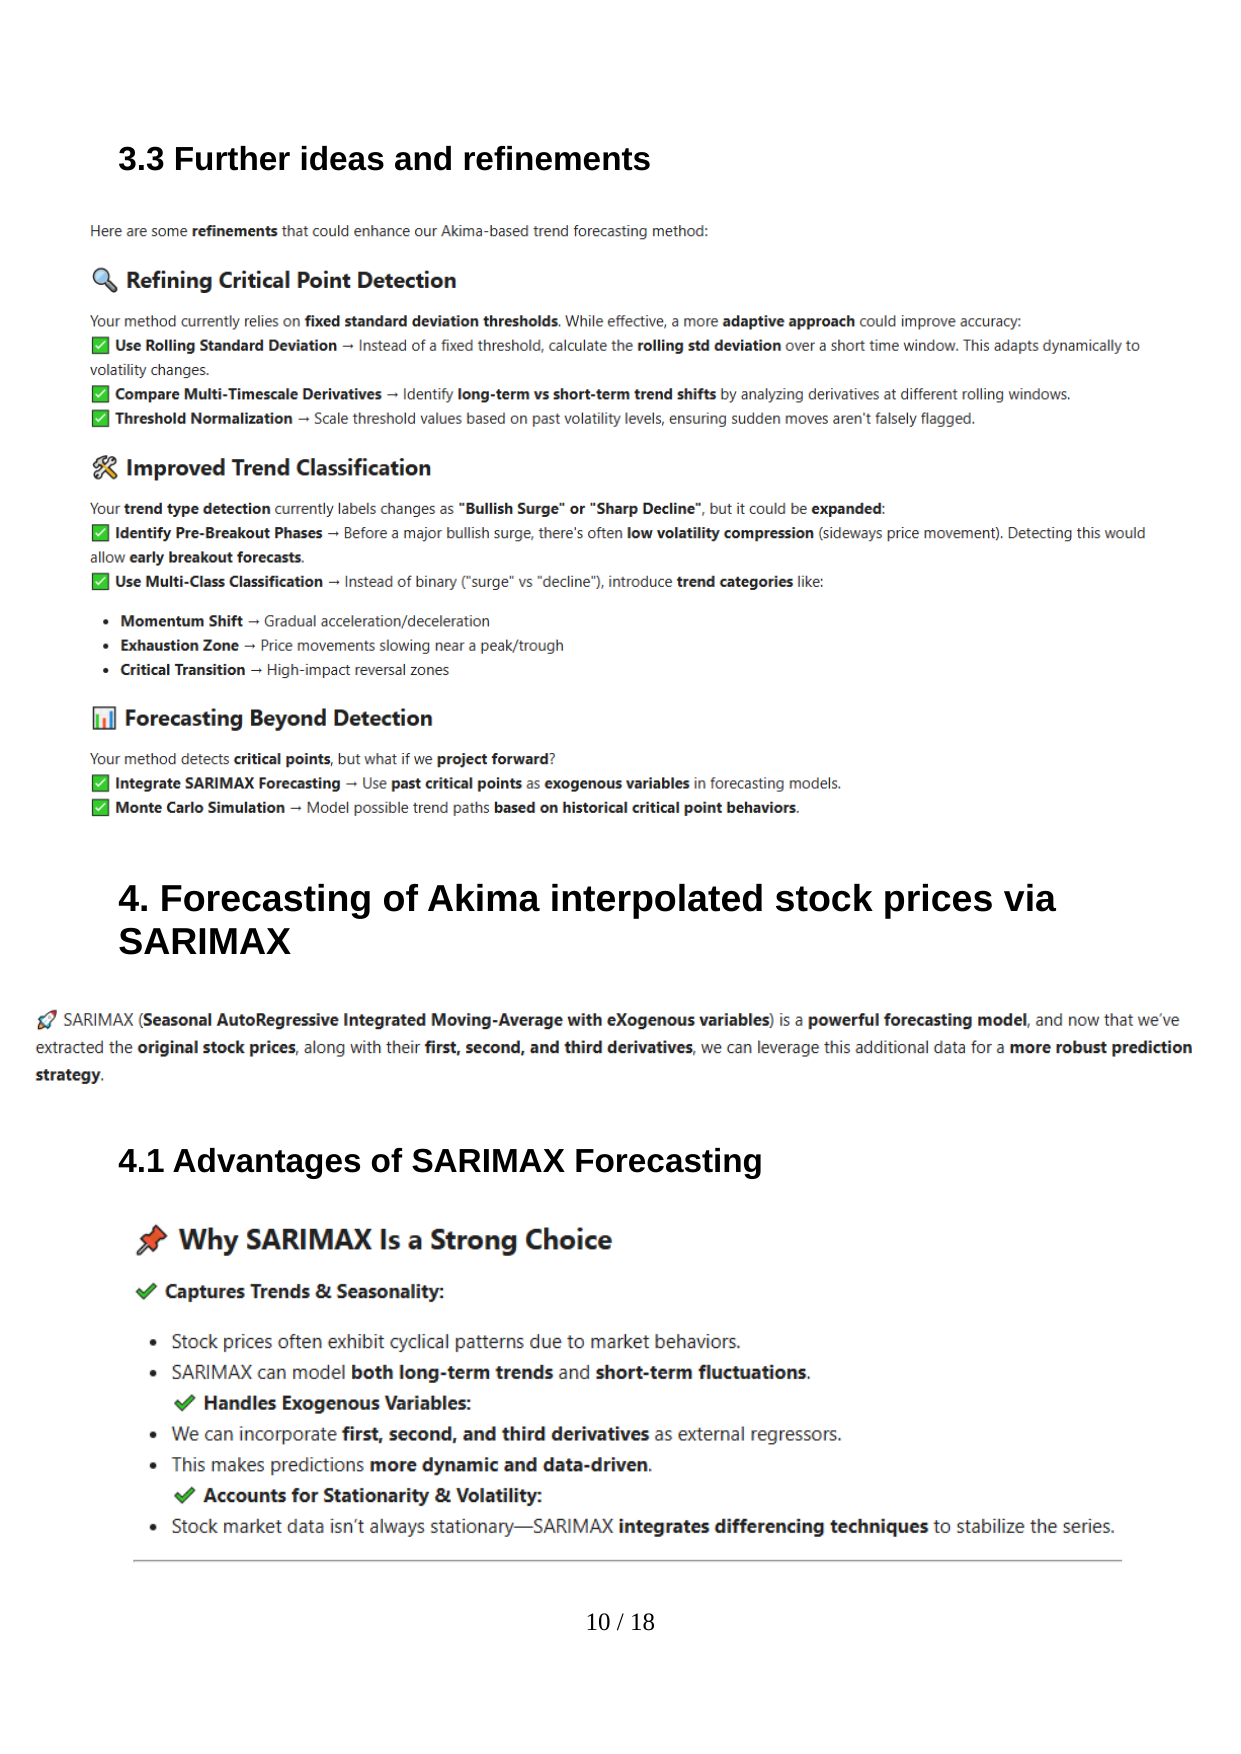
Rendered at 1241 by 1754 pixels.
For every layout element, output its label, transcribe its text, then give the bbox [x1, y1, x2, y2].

subtitle 4.1 Advantages of SARIMAX Forecasting [118, 1141, 1122, 1179]
picture [29, 1003, 1211, 1092]
subtitle 3.3 Further ideas and refinements [118, 139, 1122, 177]
subtitle 4. Forecasting of Akima interpolated stock prices via SARIMAX [118, 876, 1122, 963]
picture [85, 218, 1155, 823]
picture [118, 1220, 1123, 1569]
